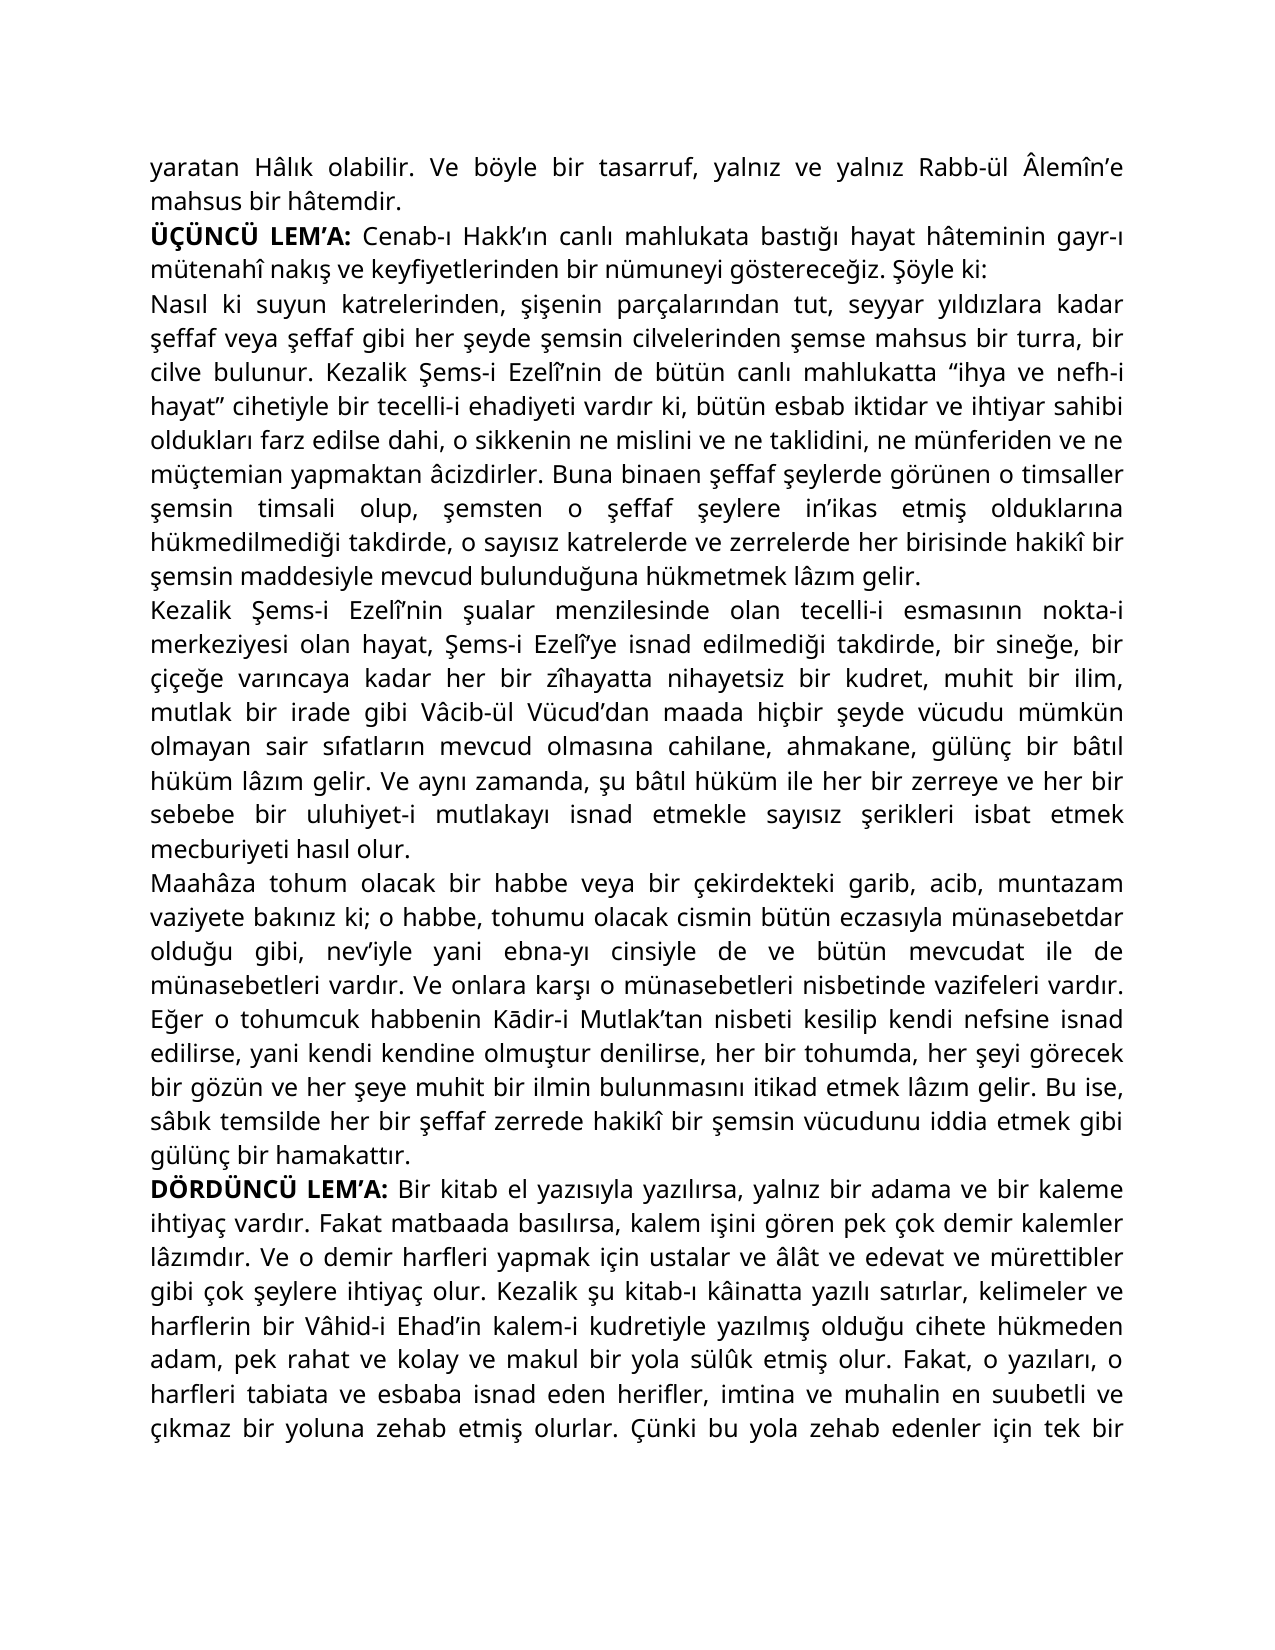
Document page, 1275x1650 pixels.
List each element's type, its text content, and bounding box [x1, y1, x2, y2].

text ÜÇÜNCÜ LEM’A: Cenab-ı Hakk’ın canlı mahlukata bastığı hayat hâteminin gayr-ı mütenahî nakış ve keyfiyetlerinden bir nümuneyi göstereceğiz. Şöyle ki: [150, 218, 1125, 286]
text Maahâza tohum olacak bir habbe veya bir çekirdekteki garib, acib, muntazam vaziyete bakınız ki; o habbe, tohumu olacak cismin bütün eczasıyla münasebetdar olduğu gibi, nev’iyle yani ebna-yı cinsiyle de ve bütün mevcudat ile de münasebetleri vardır. Ve onlara karşı o münasebetleri nisbetinde vazifeleri vardır. Eğer o tohumcuk habbenin Kādir-i Mutlak’tan nisbeti kesilip kendi nefsine isnad edilirse, yani kendi kendine olmuştur denilirse, her bir tohumda, her şeyi görecek bir gözün ve her şeye muhit bir ilmin bulunmasını itikad etmek lâzım gelir. Bu ise, sâbık temsilde her bir şeffaf zerrede hakikî bir şemsin vücudunu iddia etmek gibi gülünç bir hamakattır. [150, 865, 1125, 1172]
text Nasıl ki suyun katrelerinden, şişenin parçalarından tut, seyyar yıldızlara kadar şeffaf veya şeffaf gibi her şeyde şemsin cilvelerinden şemse mahsus bir turra, bir cilve bulunur. Kezalik Şems-i Ezelî’nin de bütün canlı mahlukatta “ihya ve nefh-i hayat” cihetiyle bir tecelli-i ehadiyeti vardır ki, bütün esbab iktidar ve ihtiyar sahibi oldukları farz edilse dahi, o sikkenin ne mislini ve ne taklidini, ne münferiden ve ne müçtemian yapmaktan âcizdirler. Buna binaen şeffaf şeylerde görünen o timsaller şemsin timsali olup, şemsten o şeffaf şeylere in’ikas etmiş olduklarına hükmedilmediği takdirde, o sayısız katrelerde ve zerrelerde her birisinde hakikî bir şemsin maddesiyle mevcud bulunduğuna hükmetmek lâzım gelir. [150, 286, 1125, 593]
text yaratan Hâlık olabilir. Ve böyle bir tasarruf, yalnız ve yalnız Rabb-ül Âlemîn’e mahsus bir hâtemdir. [150, 150, 1125, 218]
text Kezalik Şems-i Ezelî’nin şualar menzilesinde olan tecelli-i esmasının nokta-i merkeziyesi olan hayat, Şems-i Ezelî’ye isnad edilmediği takdirde, bir sineğe, bir çiçeğe varıncaya kadar her bir zîhayatta nihayetsiz bir kudret, muhit bir ilim, mutlak bir irade gibi Vâcib-ül Vücud’dan maada hiçbir şeyde vücudu mümkün olmayan sair sıfatların mevcud olmasına cahilane, ahmakane, gülünç bir bâtıl hüküm lâzım gelir. Ve aynı zamanda, şu bâtıl hüküm ile her bir zerreye ve her bir sebebe bir uluhiyet-i mutlakayı isnad etmekle sayısız şerikleri isbat etmek mecburiyeti hasıl olur. [150, 593, 1125, 865]
text DÖRDÜNCÜ LEM’A: Bir kitab el yazısıyla yazılırsa, yalnız bir adama ve bir kaleme ihtiyaç vardır. Fakat matbaada basılırsa, kalem işini gören pek çok demir kalemler lâzımdır. Ve o demir harfleri yapmak için ustalar ve âlât ve edevat ve mürettibler gibi çok şeylere ihtiyaç olur. Kezalik şu kitab-ı kâinatta yazılı satırlar, kelimeler ve harflerin bir Vâhid-i Ehad’in kalem-i kudretiyle yazılmış olduğu cihete hükmeden adam, pek rahat ve kolay ve makul bir yola sülûk etmiş olur. Fakat, o yazıları, o harfleri tabiata ve esbaba isnad eden herifler, imtina ve muhalin en suubetli ve çıkmaz bir yoluna zehab etmiş olurlar. Çünki bu yola zehab edenler için tek bir [150, 1172, 1125, 1444]
